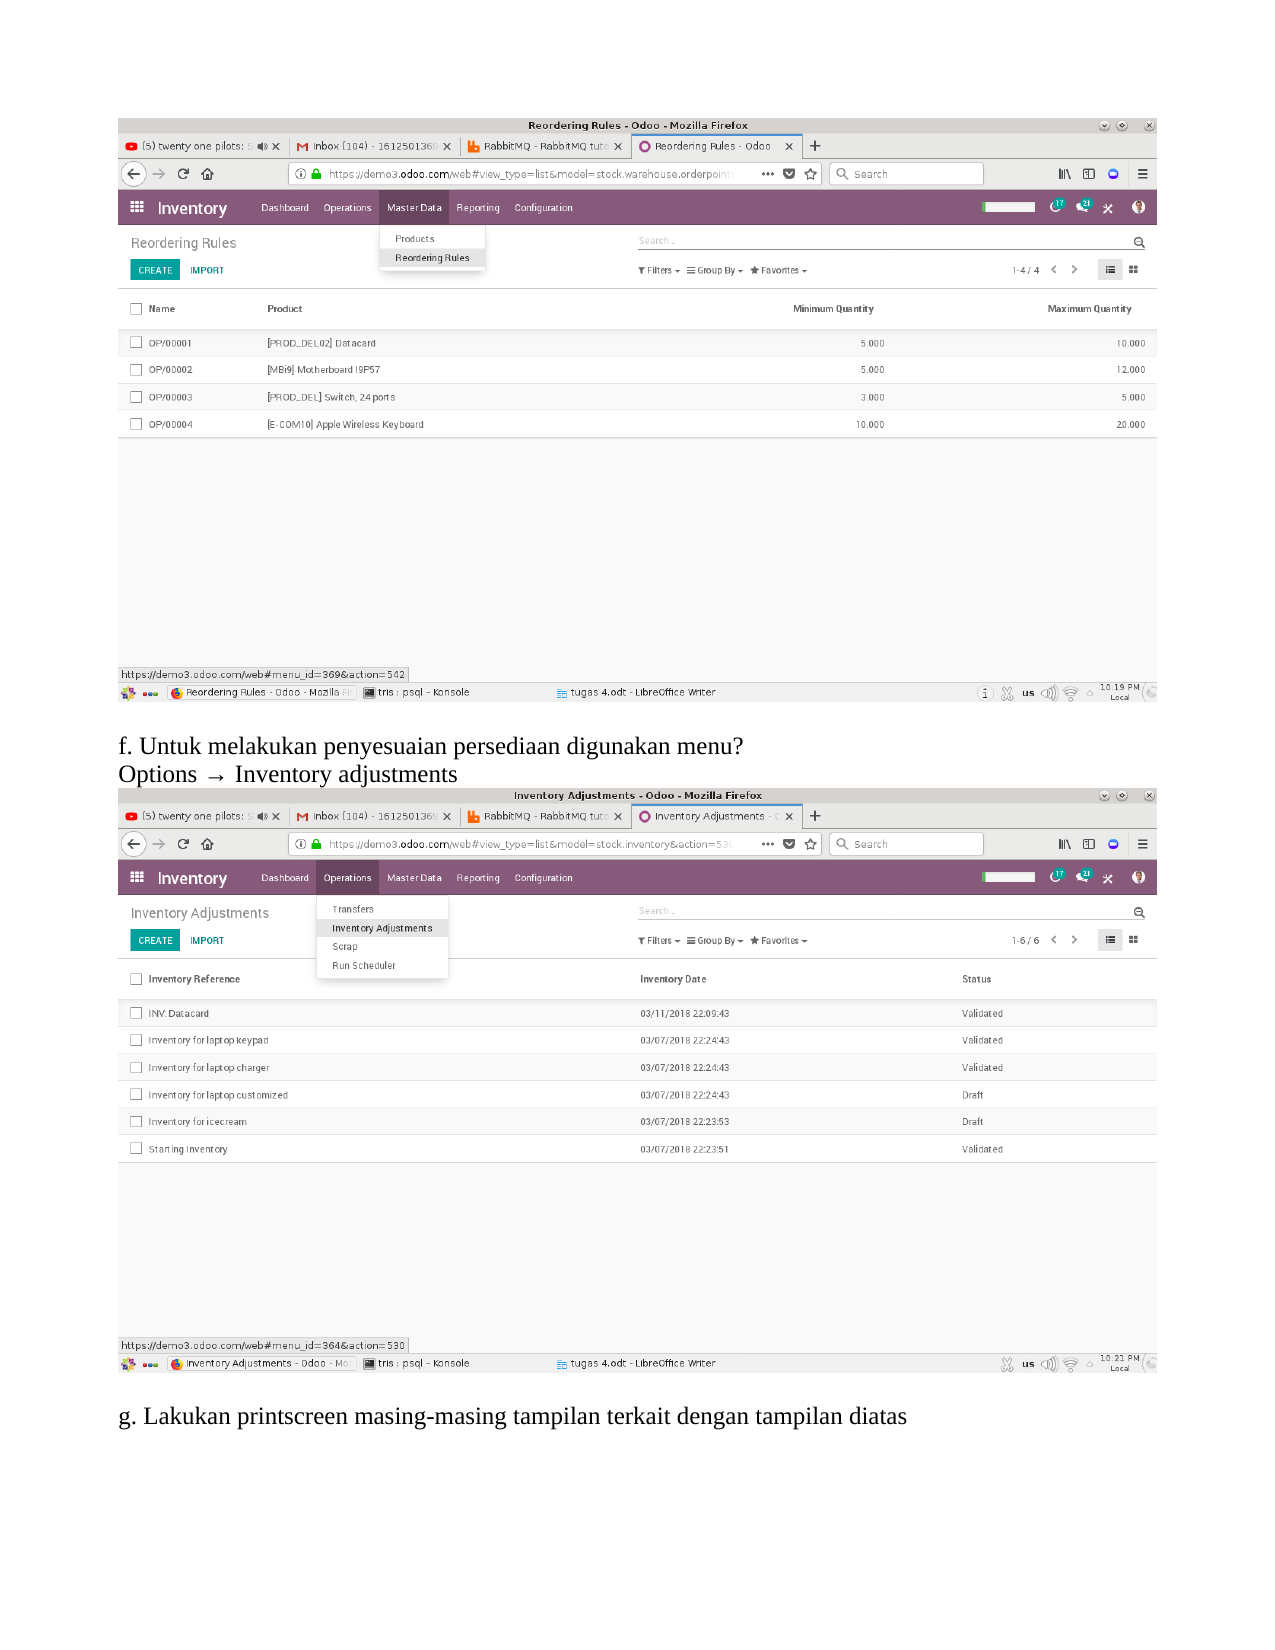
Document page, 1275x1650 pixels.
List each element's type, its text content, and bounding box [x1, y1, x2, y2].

text f. Untuk melakukan penyesuaian persediaan digunakan menu? [118, 731, 1157, 759]
text Options → Inventory adjustments [118, 759, 1157, 788]
picture [118, 788, 1157, 1373]
picture [118, 118, 1157, 702]
text g. Lakukan printscreen masing-masing tampilan terkait dengan tampilan diatas [118, 1401, 1157, 1430]
